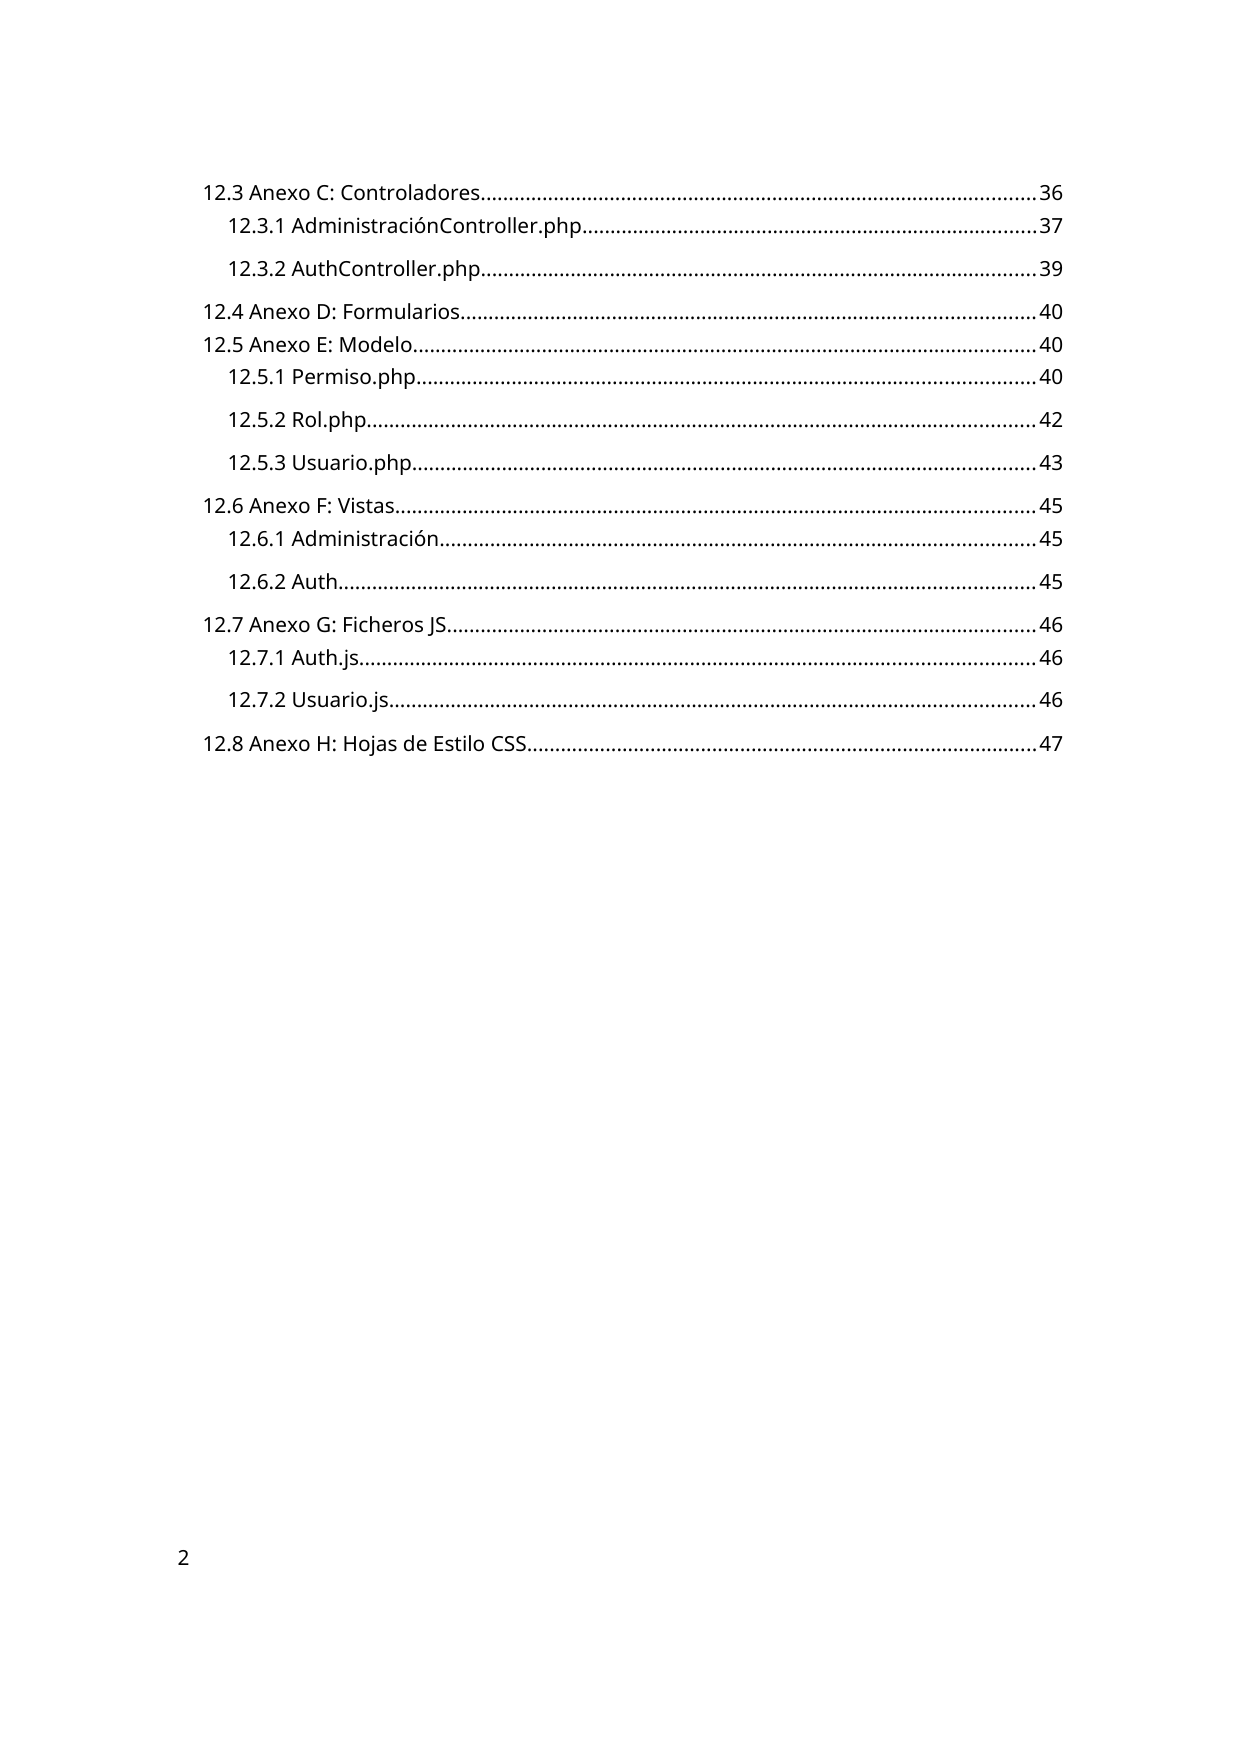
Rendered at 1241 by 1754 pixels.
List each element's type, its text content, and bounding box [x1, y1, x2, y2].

text 12.7 Anexo G: Ficheros JS 46 [202, 610, 1063, 638]
text 12.4 Anexo D: Formularios 40 [202, 297, 1063, 326]
text 12.5.2 Rol.php 42 [227, 405, 1063, 434]
text 12.3 Anexo C: Controladores 36 [202, 178, 1063, 207]
text 12.5.1 Permiso.php 40 [227, 362, 1063, 391]
text 12.6.2 Auth 45 [227, 567, 1063, 595]
text 12.5.3 Usuario.php 43 [227, 448, 1063, 477]
text 12.3.1 AdministraciónController.php 37 [227, 211, 1063, 239]
text 12.5 Anexo E: Modelo 40 [202, 330, 1063, 358]
text 12.3.2 AuthController.php 39 [227, 254, 1063, 282]
text 12.6 Anexo F: Vistas 45 [202, 491, 1063, 520]
text 12.7.1 Auth.js 46 [227, 643, 1063, 671]
text 12.7.2 Usuario.js 46 [227, 686, 1063, 714]
text 12.8 Anexo H: Hojas de Estilo CSS 47 [202, 729, 1063, 757]
text 12.6.1 Administración 45 [227, 524, 1063, 552]
